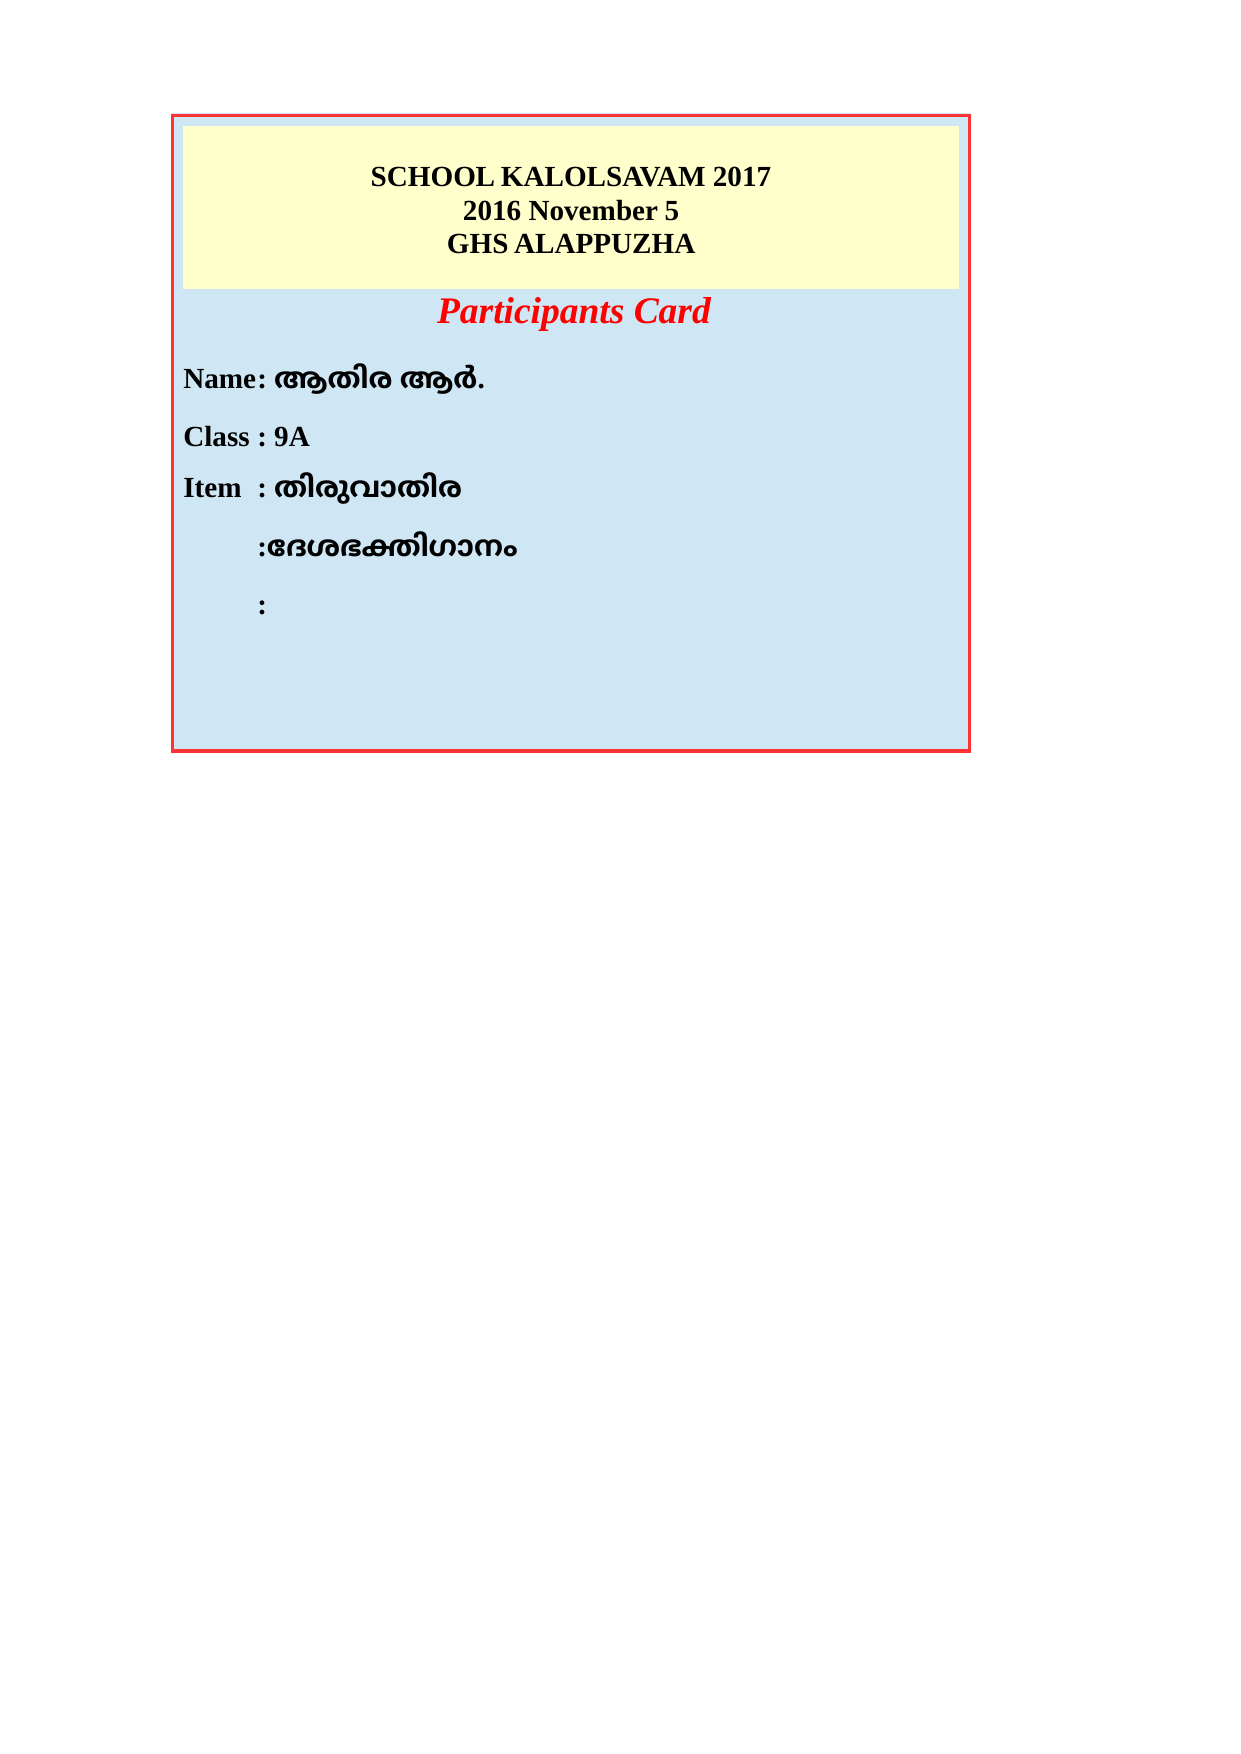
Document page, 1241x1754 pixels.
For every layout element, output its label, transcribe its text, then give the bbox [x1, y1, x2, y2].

text Name : ആതിര ആര്‍. [183, 361, 959, 400]
text Participants Card [183, 289, 959, 332]
text 2016 November 5 [183, 193, 959, 227]
text Item : തിരുവാതിര [183, 470, 959, 509]
text SCHOOL KALOLSAVAM 2017 [183, 159, 959, 193]
text GHS ALAPPUZHA [183, 227, 959, 260]
text :ദേശഭക്തിഗാനം [183, 529, 959, 568]
text : [183, 587, 959, 621]
text Class : 9A [183, 419, 959, 453]
